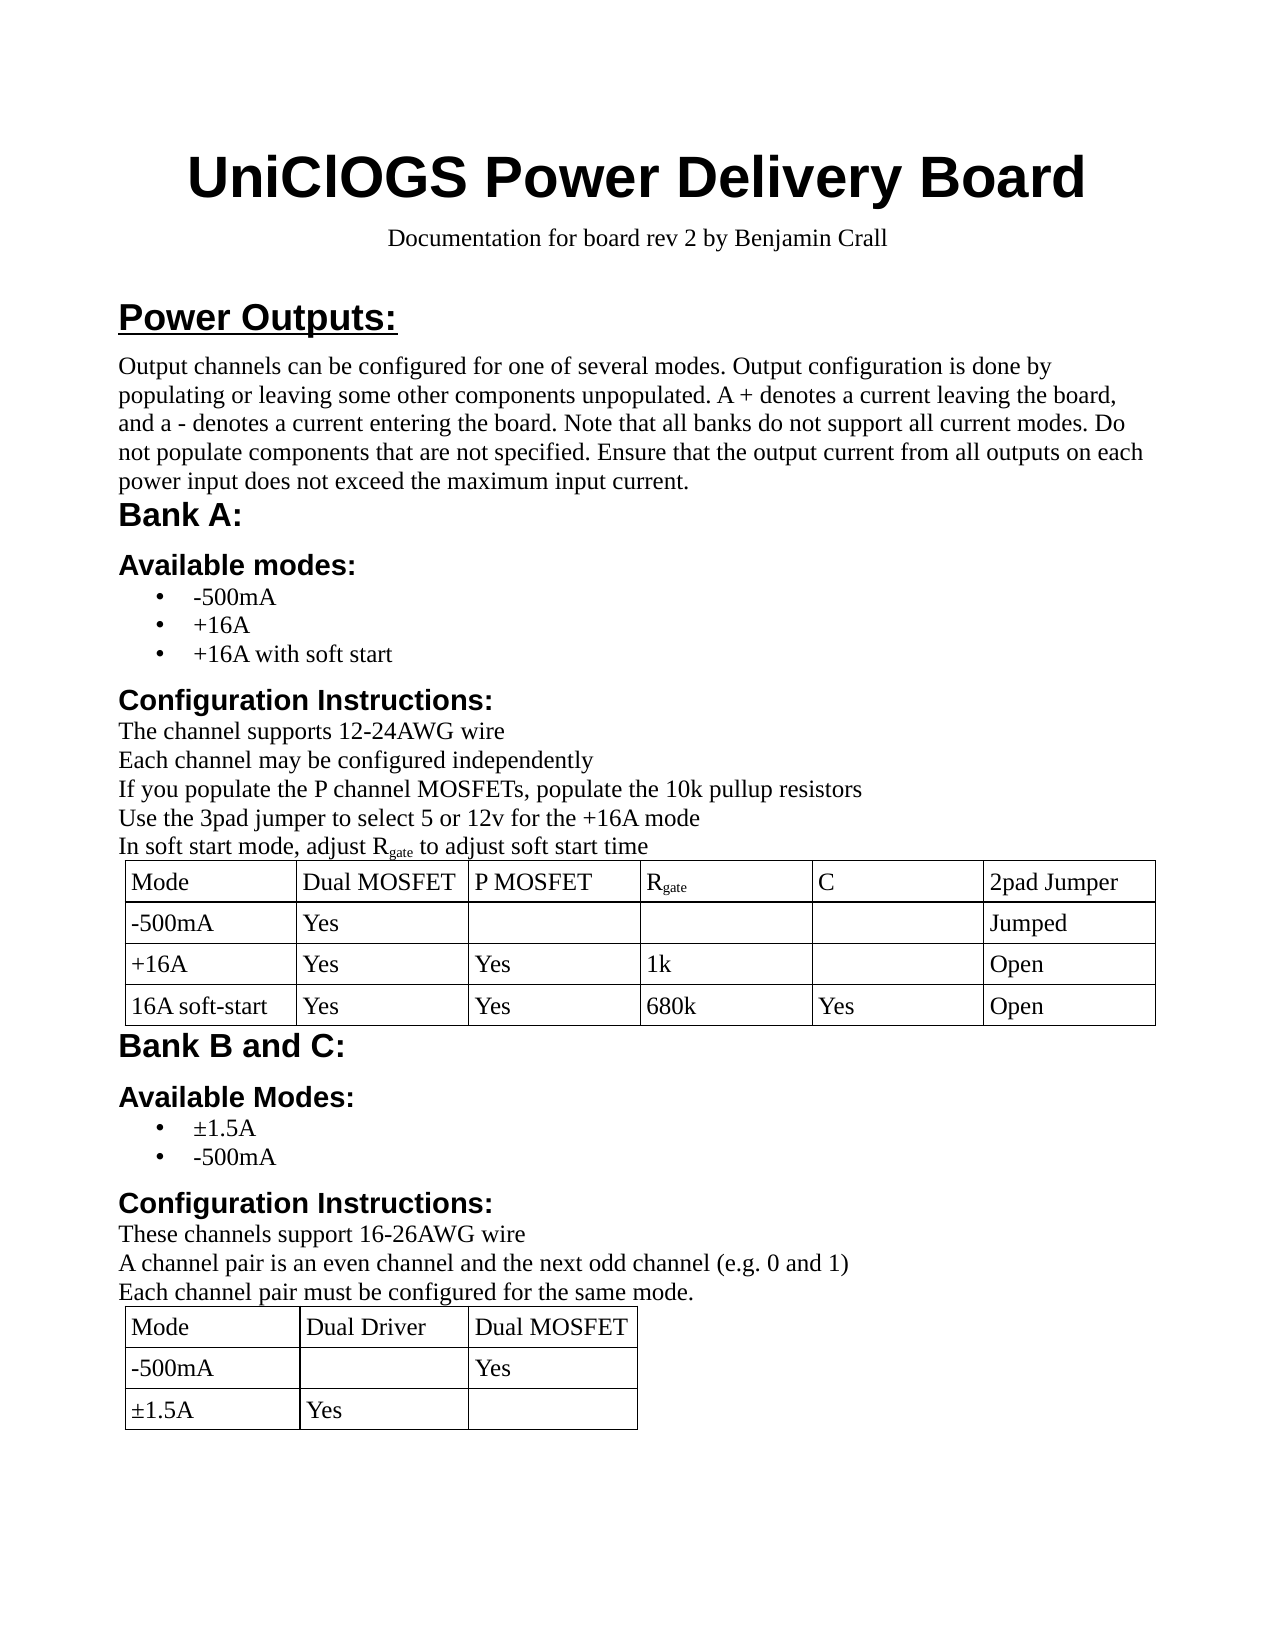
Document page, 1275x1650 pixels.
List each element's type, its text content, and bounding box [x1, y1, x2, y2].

subtitle Bank B and C: [118, 1026, 1157, 1065]
text A channel pair is an even channel and the next odd channel (e.g. 0 and 1) [118, 1248, 1157, 1277]
table_header Dual MOSFET [469, 1307, 637, 1347]
table_cell ±1.5A [126, 1389, 299, 1429]
table_header Dual Driver [301, 1307, 468, 1347]
table_header C [813, 861, 983, 901]
table_header Mode [126, 1307, 299, 1347]
table_cell +16A [126, 944, 296, 984]
table_cell -500mA [126, 1348, 299, 1388]
list -500mA [156, 1142, 1157, 1171]
table_cell Yes [813, 985, 983, 1025]
text Each channel may be configured independently [118, 745, 1157, 774]
table_cell Open [984, 985, 1155, 1025]
table_header Rgate [641, 861, 812, 901]
table_header P MOSFET [469, 861, 640, 901]
table_cell [813, 944, 983, 984]
table_cell [301, 1348, 468, 1388]
subtitle Available Modes: [118, 1080, 1157, 1113]
table_cell 1k [641, 944, 812, 984]
table_cell [469, 1389, 637, 1429]
list -500mA [156, 582, 1157, 610]
text Use the 3pad jumper to select 5 or 12v for the +16A mode [118, 803, 1157, 831]
text The channel supports 12-24AWG wire [118, 716, 1157, 745]
table_cell Yes [469, 985, 640, 1025]
table_cell Open [984, 944, 1155, 984]
table_cell 16A soft-start [126, 985, 296, 1025]
table_cell [813, 903, 983, 943]
list +16A [156, 610, 1157, 639]
list ±1.5A [156, 1113, 1157, 1142]
table_cell [469, 903, 640, 943]
table_cell Yes [297, 985, 468, 1025]
subtitle Power Outputs: [118, 295, 1157, 338]
subtitle Configuration Instructions: [118, 683, 1157, 716]
text Output channels can be configured for one of several modes. Output configuration is done by populating or leaving some other components unpopulated. A + denotes a current leaving the board, and a - denotes a current entering the board. Note that all banks do not support all current modes. Do not populate components that are not specified. Ensure that the output current from all outputs on each power input does not exceed the maximum input current. [118, 351, 1157, 495]
table_cell Yes [297, 903, 468, 943]
text Documentation for board rev 2 by Benjamin Crall [118, 223, 1157, 251]
table_cell Jumped [984, 903, 1155, 943]
table_cell [641, 903, 812, 943]
table_cell Yes [469, 944, 640, 984]
text Each channel pair must be configured for the same mode. [118, 1277, 1157, 1306]
list +16A with soft start [156, 639, 1157, 668]
table_cell -500mA [126, 903, 296, 943]
table_header Mode [126, 861, 296, 901]
table_cell Yes [301, 1389, 468, 1429]
text If you populate the P channel MOSFETs, populate the 10k pullup resistors [118, 774, 1157, 803]
table_header 2pad Jumper [984, 861, 1155, 901]
subtitle Configuration Instructions: [118, 1186, 1157, 1219]
table_cell Yes [469, 1348, 637, 1388]
table_header Dual MOSFET [297, 861, 468, 901]
subtitle Available modes: [118, 548, 1157, 582]
subtitle Bank A: [118, 495, 1157, 533]
table_cell 680k [641, 985, 812, 1025]
table_cell Yes [297, 944, 468, 984]
text In soft start mode, adjust Rgate to adjust soft start time [118, 831, 1157, 860]
title UniClOGS Power Delivery Board [118, 143, 1157, 210]
text These channels support 16-26AWG wire [118, 1219, 1157, 1248]
